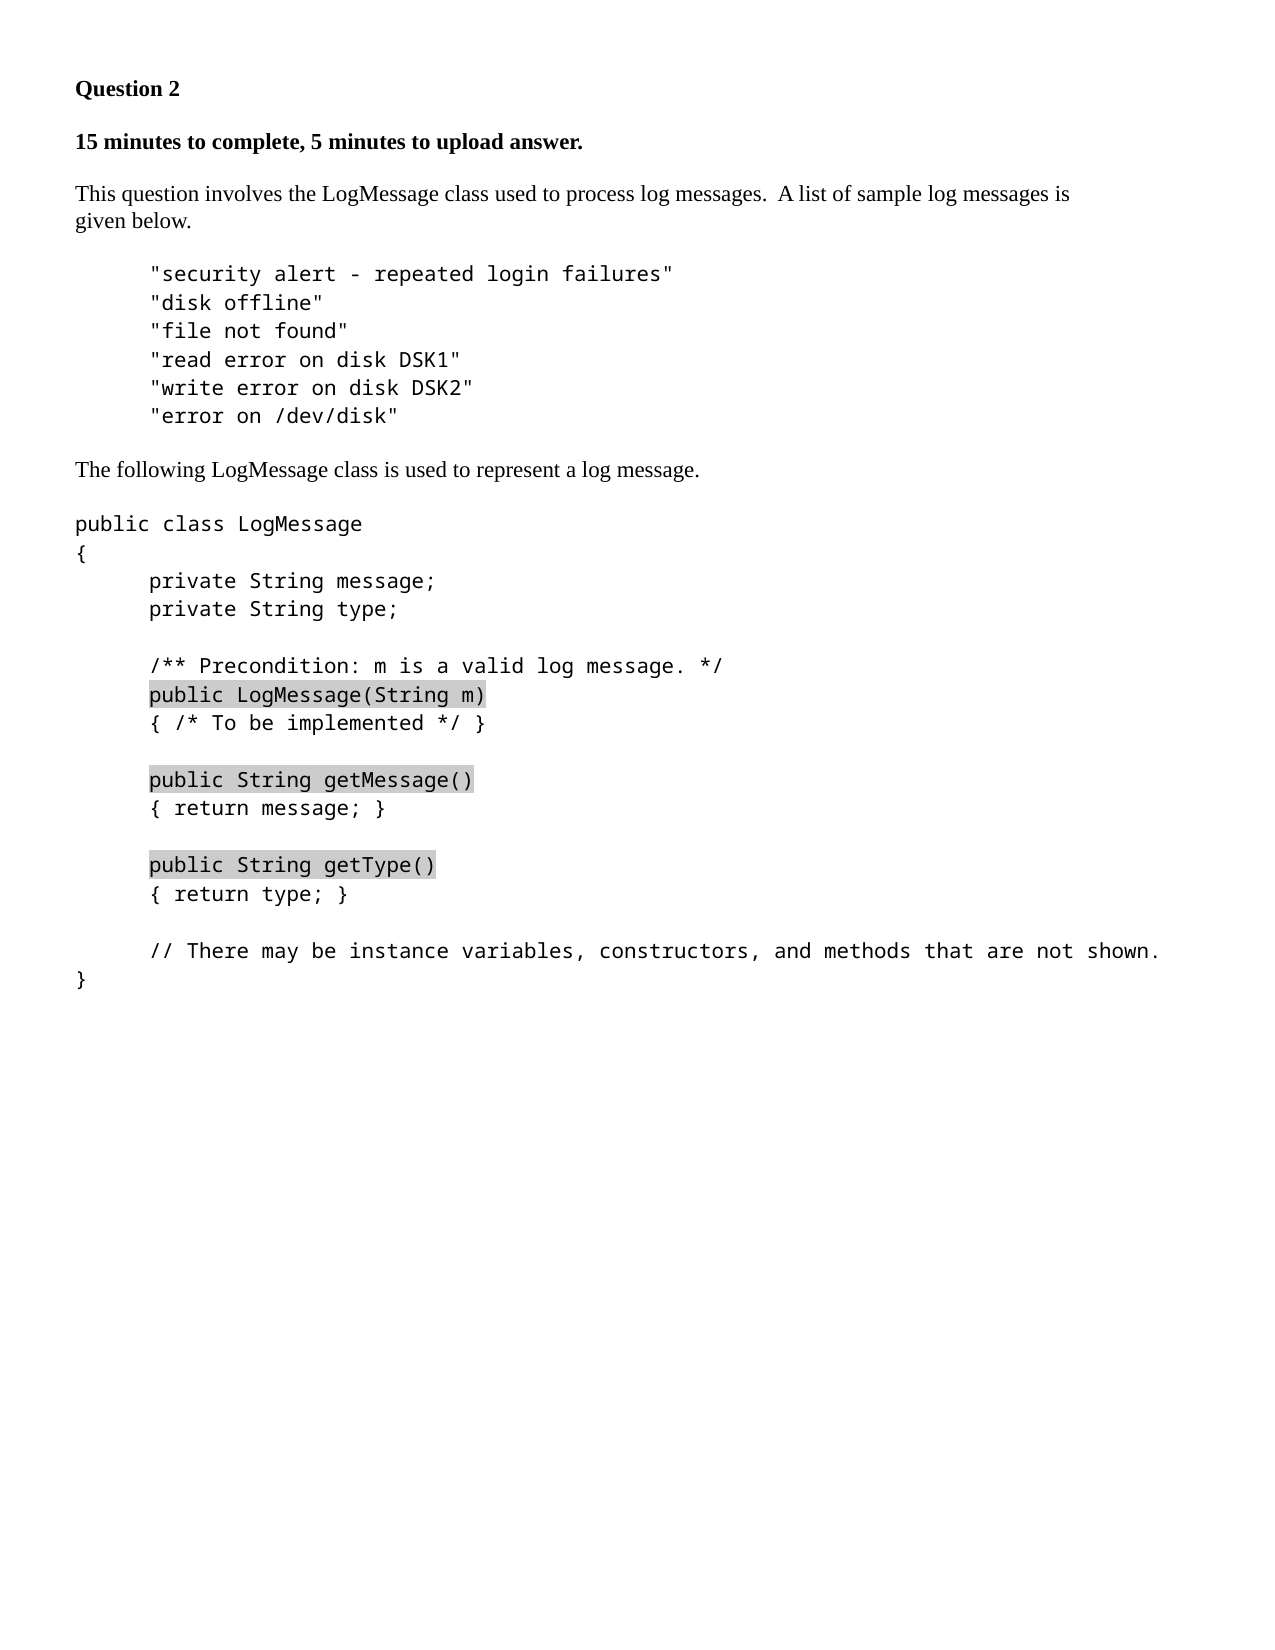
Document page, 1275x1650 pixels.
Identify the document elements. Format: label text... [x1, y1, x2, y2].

text public LogMessage(String m) [149, 680, 1200, 708]
text private String type; [149, 594, 1200, 623]
text // There may be instance variables, constructors, and methods that are not shown. [149, 936, 1200, 964]
text given below. [75, 207, 1200, 233]
text This question involves the LogMessage class used to process log messages. A list of sample log messages is [75, 180, 1200, 207]
text public class LogMessage [75, 509, 1200, 538]
text { /* To be implemented */ } [149, 708, 1200, 737]
text public String getMessage() [149, 765, 1200, 793]
text "write error on disk DSK2" [149, 373, 1200, 402]
text 15 minutes to complete, 5 minutes to upload answer. [75, 128, 1200, 154]
text { [75, 538, 1200, 566]
text } [75, 964, 1200, 993]
text "file not found" [149, 316, 1200, 345]
text /** Precondition: m is a valid log message. */ [149, 651, 1200, 680]
text { return type; } [149, 879, 1200, 907]
text "read error on disk DSK1" [149, 345, 1200, 373]
text "disk offline" [149, 288, 1200, 316]
text public String getType() [149, 850, 1200, 879]
text "security alert - repeated login failures" [149, 259, 1200, 288]
text private String message; [149, 566, 1200, 594]
text The following LogMessage class is used to represent a log message. [75, 456, 1200, 483]
text { return message; } [149, 793, 1200, 822]
text Question 2 [75, 75, 1200, 101]
text "error on /dev/disk" [149, 402, 1200, 430]
